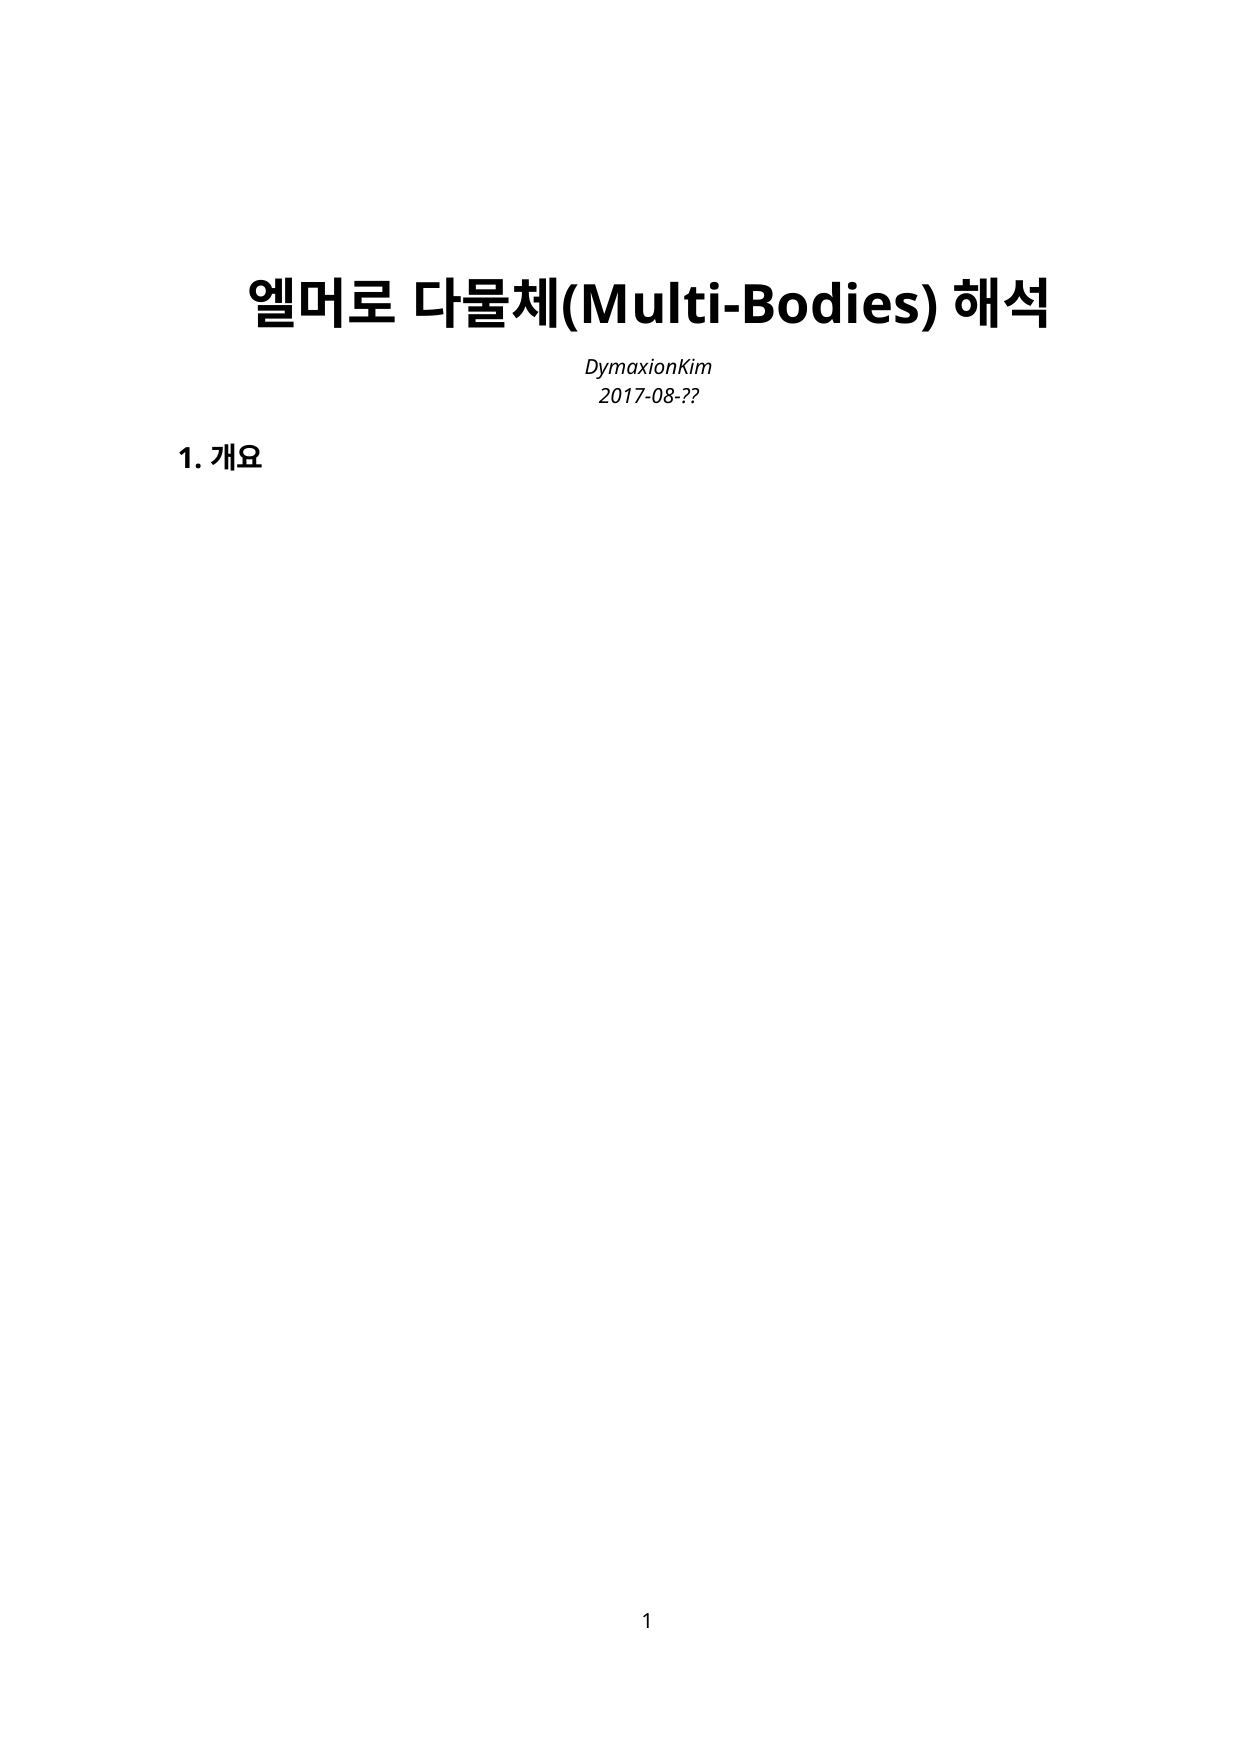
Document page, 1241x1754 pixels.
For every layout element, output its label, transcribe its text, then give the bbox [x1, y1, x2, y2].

text 2017-08-?? [177, 381, 1122, 409]
title 엘머로 다물체(Multi-Bodies) 해석 [177, 261, 1122, 340]
text DymaxionKim [177, 352, 1122, 381]
subtitle 1. 개요 [177, 434, 1122, 477]
